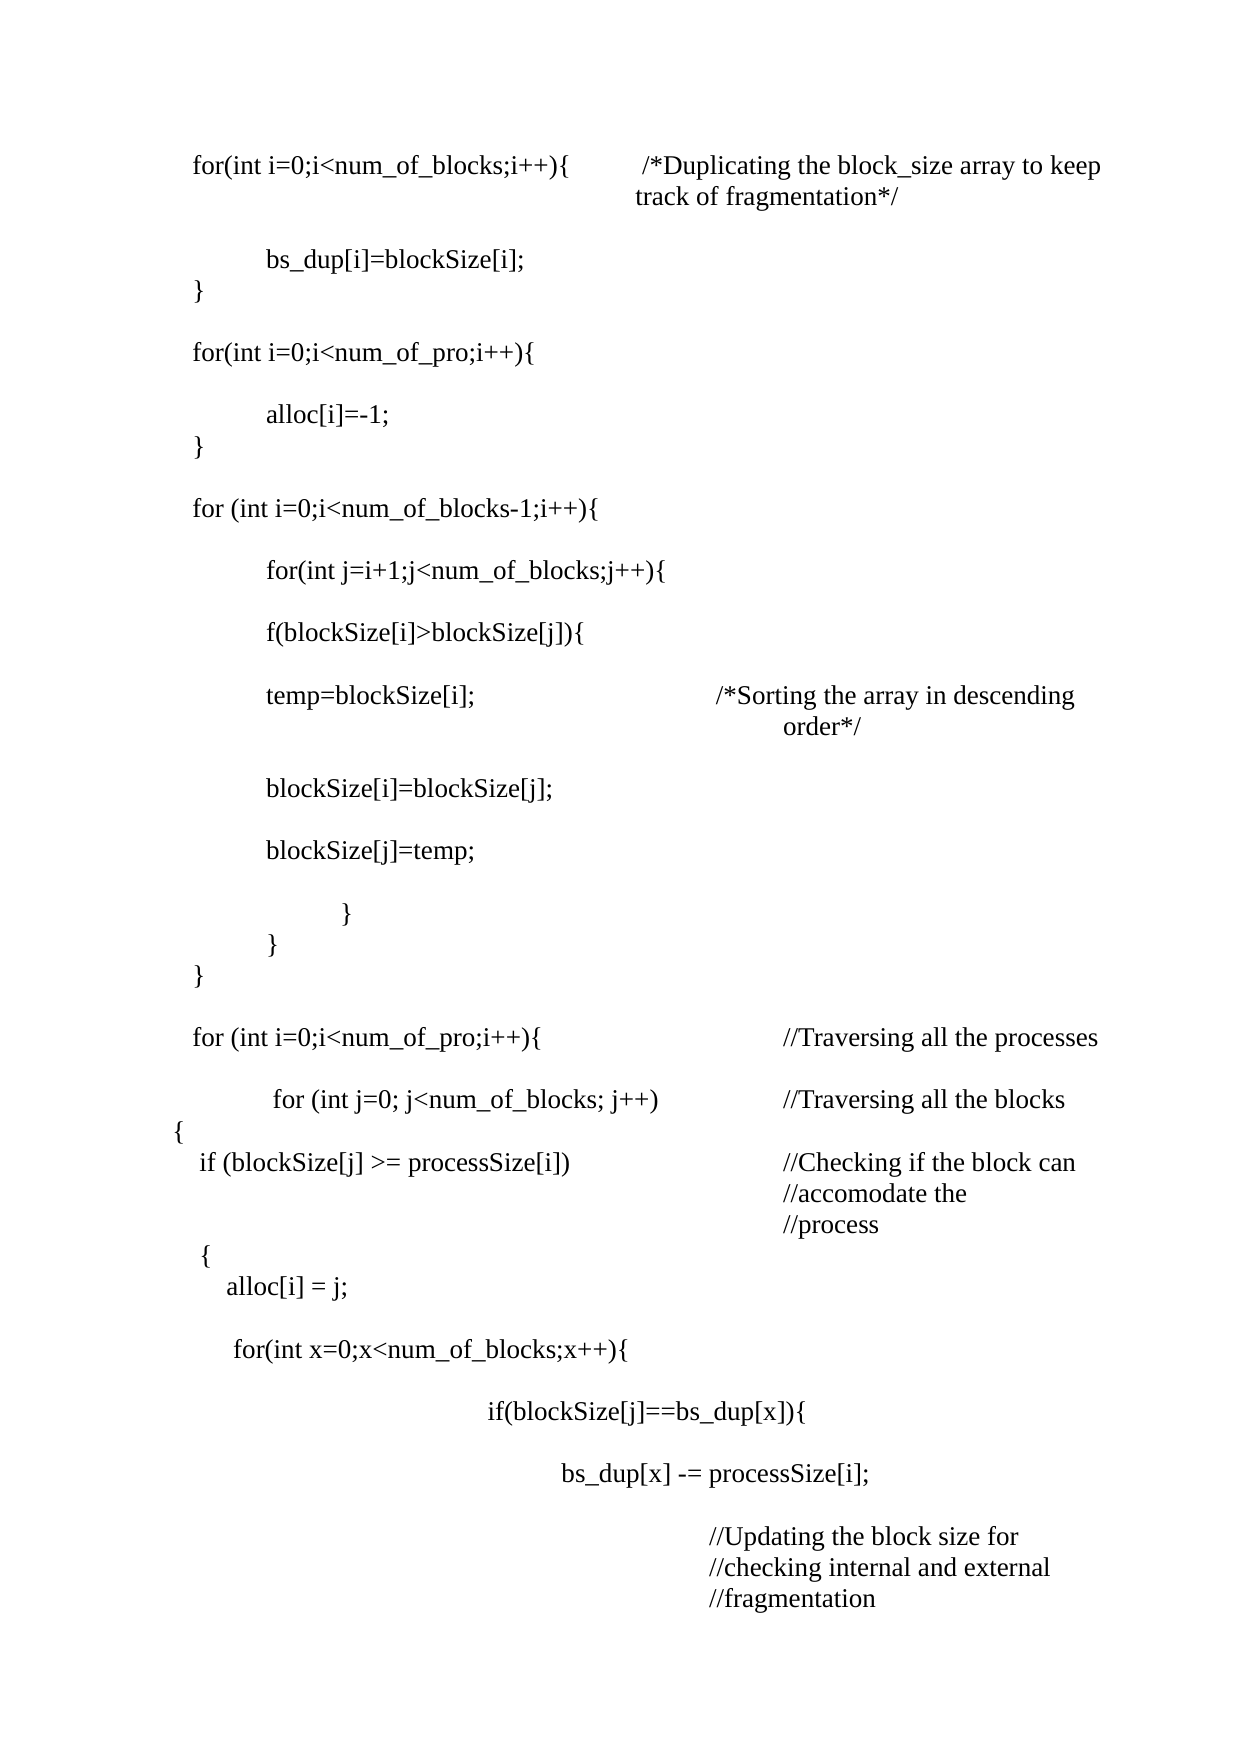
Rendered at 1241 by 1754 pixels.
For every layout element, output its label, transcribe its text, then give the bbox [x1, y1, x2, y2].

text { [118, 1239, 1122, 1271]
text } [118, 928, 1122, 959]
text blockSize[i]=blockSize[j]; [118, 772, 1122, 803]
text alloc[i]=-1; [118, 398, 1122, 429]
text if(blockSize[j]==bs_dup[x]){ [118, 1395, 1122, 1426]
text for(int i=0;i<num_of_pro;i++){ [118, 336, 1122, 367]
text temp=blockSize[i]; /*Sorting the array in descending order*/ [118, 679, 1122, 741]
text alloc[i] = j; [118, 1271, 1122, 1302]
text bs_dup[i]=blockSize[i]; [118, 243, 1122, 274]
text for (int j=0; j<num_of_blocks; j++) //Traversing all the blocks [118, 1084, 1122, 1115]
text } [118, 274, 1122, 305]
text for (int i=0;i<num_of_blocks-1;i++){ [118, 492, 1122, 523]
text for(int x=0;x<num_of_blocks;x++){ [118, 1333, 1122, 1364]
text f(blockSize[i]>blockSize[j]){ [118, 616, 1122, 648]
text //Updating the block size for //checking internal and external //fragmentation [118, 1520, 1122, 1613]
text } [118, 897, 1122, 928]
text for(int j=i+1;j<num_of_blocks;j++){ [118, 554, 1122, 585]
text if (blockSize[j] >= processSize[i]) //Checking if the block can //accomodate the //process [118, 1146, 1122, 1239]
text } [118, 429, 1122, 461]
text blockSize[j]=temp; [118, 834, 1122, 866]
text for (int i=0;i<num_of_pro;i++){ //Traversing all the processes [118, 1021, 1122, 1052]
text { [118, 1115, 1122, 1146]
text } [118, 959, 1122, 990]
text bs_dup[x] -= processSize[i]; [118, 1457, 1122, 1488]
text for(int i=0;i<num_of_blocks;i++){ /*Duplicating the block_size array to keep track of fragmentation*/ [118, 149, 1122, 212]
